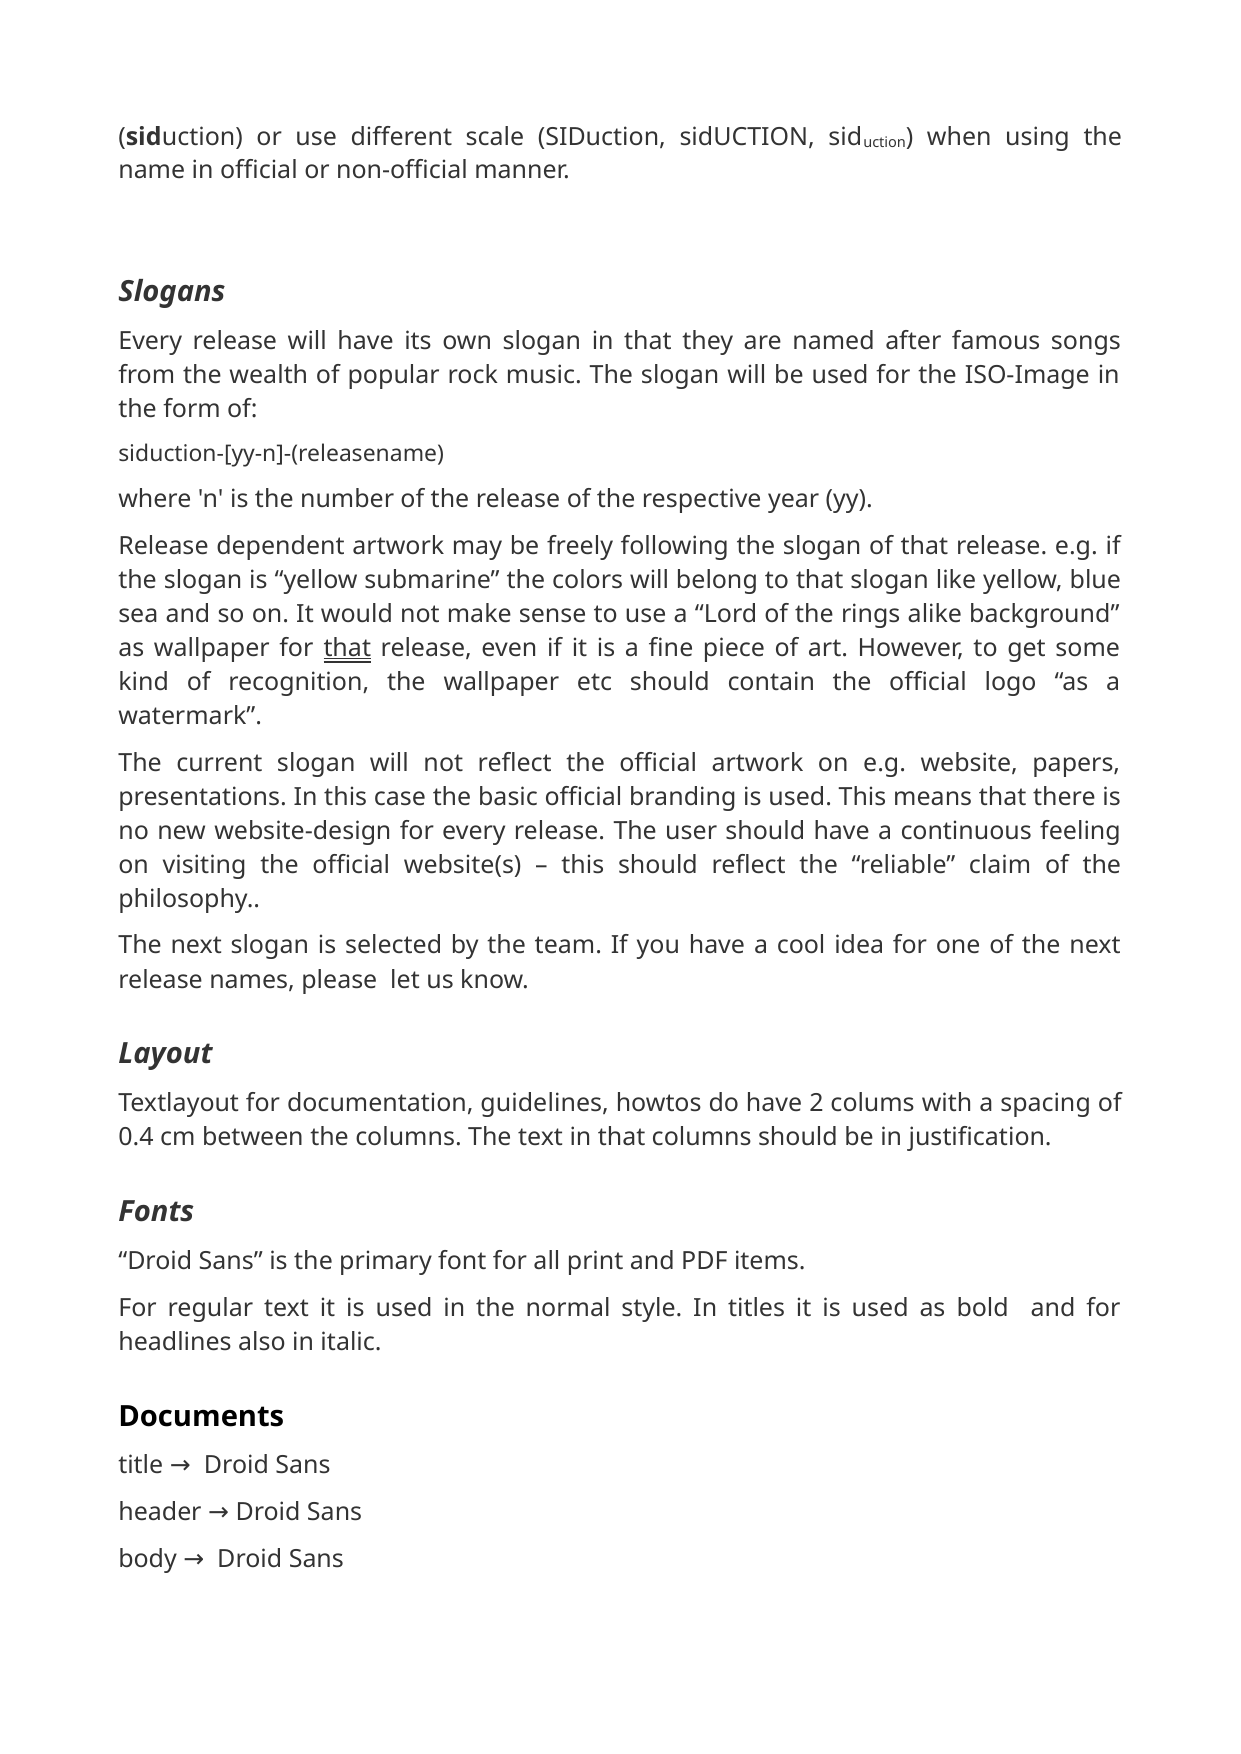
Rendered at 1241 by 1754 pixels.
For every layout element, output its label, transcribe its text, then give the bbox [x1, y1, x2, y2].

text The next slogan is selected by the team. If you have a cool idea for one of the next release names, please let us know. [118, 927, 1122, 995]
text For regular text it is used in the normal style. In titles it is used as bold and for headlines also in italic. [118, 1289, 1122, 1357]
text The current slogan will not reflect the official artwork on e.g. website, papers, presentations. In this case the basic official branding is used. This means that there is no new website-design for every release. The user should have a continuous feeling on visiting the official website(s) – this should reflect the “reliable” claim of the philosophy.. [118, 744, 1122, 915]
text Textlayout for documentation, guide­lines, howtos do have 2 colums with a spacing of 0.4 cm between the columns. The text in that columns should be in justification. [118, 1085, 1122, 1153]
subtitle Layout [118, 1033, 1122, 1072]
text title → Droid Sans [118, 1447, 1122, 1481]
text body → Droid Sans [118, 1540, 1122, 1574]
subtitle Fonts [118, 1191, 1122, 1230]
subtitle Documents [118, 1395, 1122, 1435]
subtitle Slogans [118, 270, 1122, 310]
text header → Droid Sans [118, 1494, 1122, 1528]
text siduction-[yy-n]-(releasename) [118, 437, 1122, 468]
text where 'n' is the number of the release of the respective year (yy). [118, 481, 1122, 515]
text Release dependent artwork may be freely following the slogan of that release. e.g. if the slogan is “yellow submarine” the colors will belong to that slogan like yellow, blue sea and so on. It would not make sense to use a “Lord of the rings alike background” as wallpaper for that release, even if it is a fine piece of art. However, to get some kind of recognition, the wallpaper etc should contain the official logo “as a watermark”. [118, 527, 1122, 732]
text “Droid Sans” is the primary font for all print and PDF items. [118, 1243, 1122, 1277]
text (siduction) or use different scale (SIDuction, sidUCTION, siduction) when using the name in official or non-official manner. [118, 118, 1122, 186]
text Every release will have its own slogan in that they are named after famous songs from the wealth of popular rock music. The slogan will be used for the ISO-Image in the form of: [118, 322, 1122, 425]
